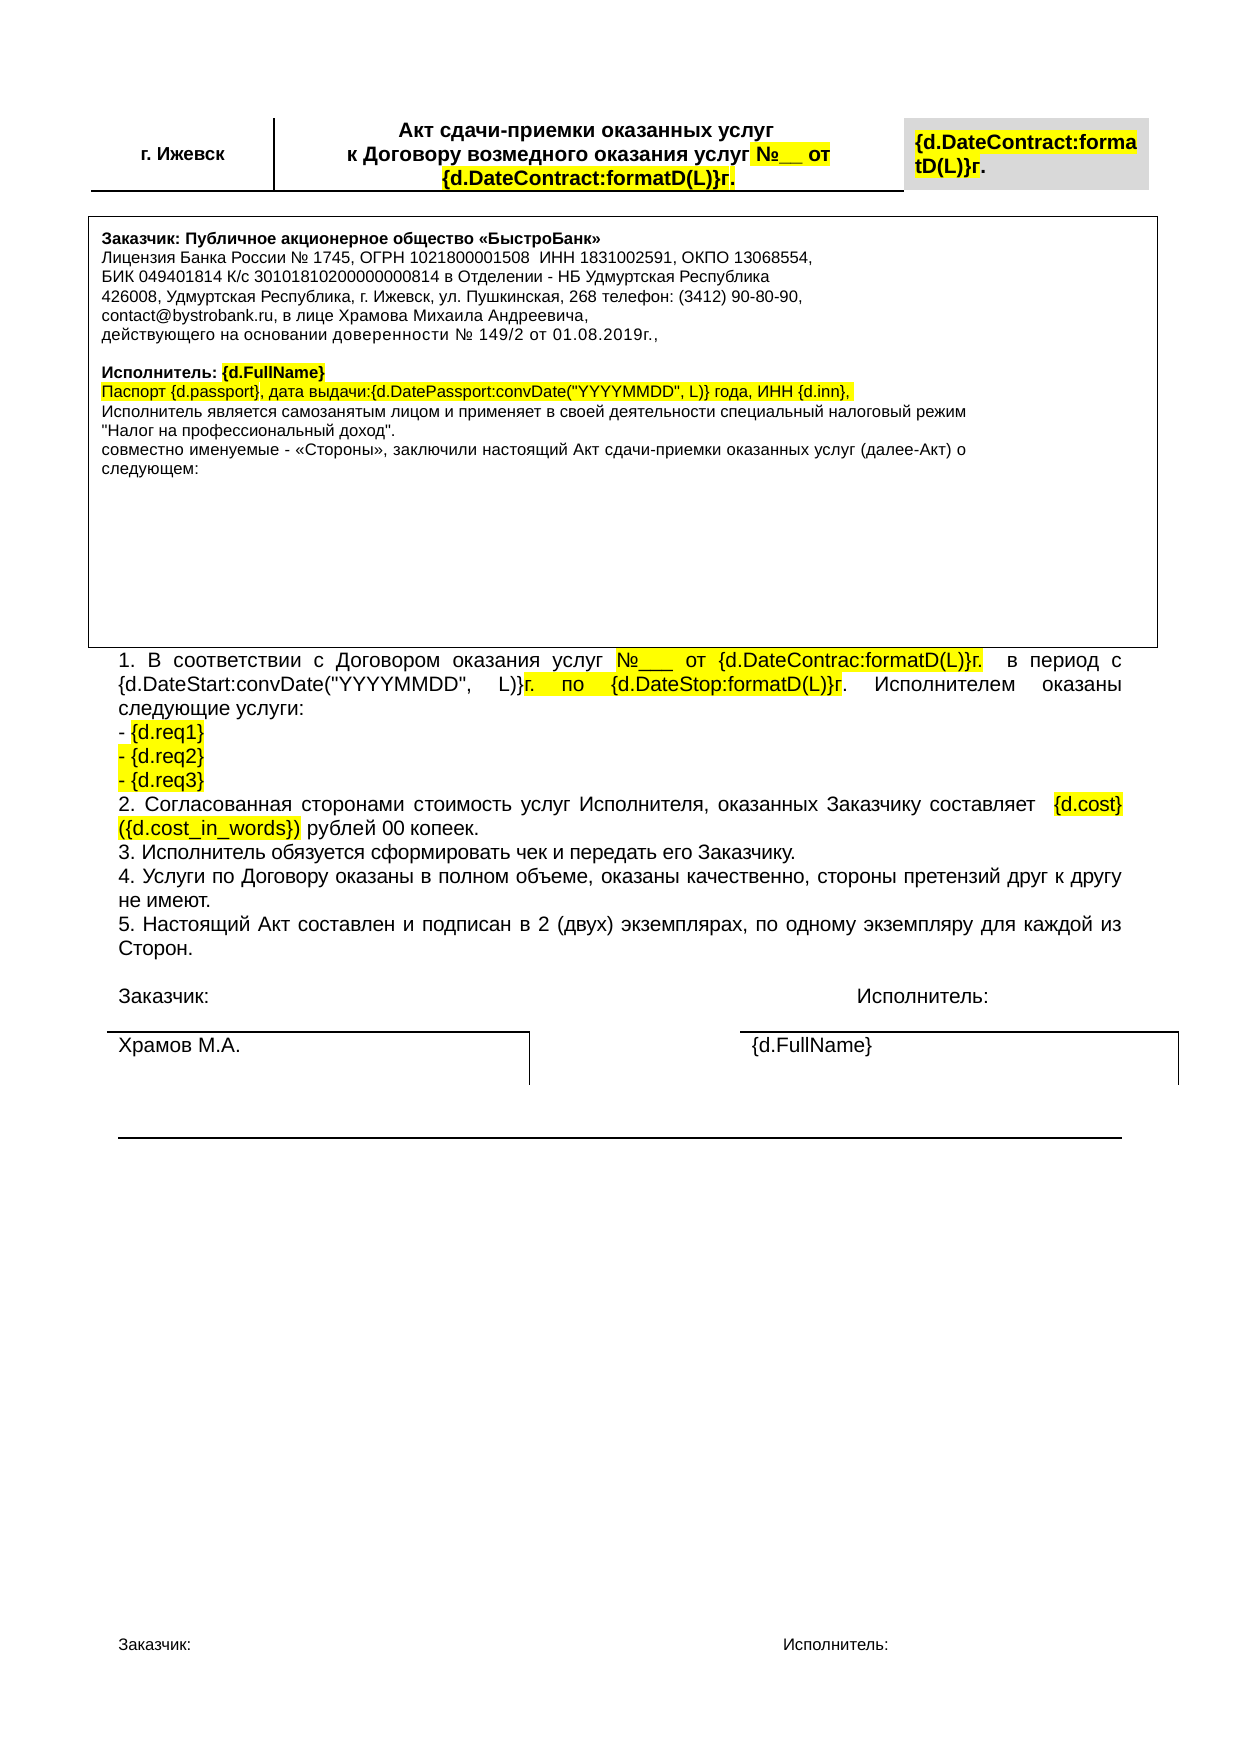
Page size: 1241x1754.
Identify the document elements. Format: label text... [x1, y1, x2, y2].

table_cell [107, 1058, 529, 1084]
table_header [978, 217, 1157, 647]
text - {d.req3} [118, 768, 1122, 792]
text 1. В соответствии с Договором оказания услуг №___ от {d.DateContrac:formatD(L)}г. в период с {d.DateStart:convDate("YYYYMMDD", L)}г. по {d.DateStop:formatD(L)}г. Исполнителем оказаны следующие услуги: [118, 648, 1122, 720]
text - {d.req1} [118, 720, 1122, 744]
table_header {d.FullName} [740, 1033, 1178, 1058]
table_header Акт сдачи-приемки оказанных услуг к Договору возмедного оказания услуг №__ от {d.DateContract:formatD(L)}г. [275, 118, 903, 190]
text - {d.req2} [118, 744, 1122, 768]
table_header [530, 1031, 740, 1058]
table_header {d.DateContract:formatD(L)}г. [904, 118, 1149, 190]
text 2. Согласованная сторонами стоимость услуг Исполнителя, оказанных Заказчику составляет {d.cost}({d.cost_in_words}) рублей 00 копеек. [118, 792, 1122, 840]
text 5. Настоящий Акт составлен и подписан в 2 (двух) экземплярах, по одному экземпляру для каждой из Сторон. [118, 912, 1122, 959]
table_cell [530, 1058, 740, 1084]
table_header Храмов М.А. [107, 1033, 529, 1058]
table_cell [740, 1058, 1178, 1084]
text Заказчик: Исполнитель: [118, 983, 1122, 1007]
text 3. Исполнитель обязуется сформировать чек и передать его Заказчику. [118, 840, 1122, 864]
table_header Заказчик: Публичное акционерное общество «БыстроБанк» Лицензия Банка России № 1745, ОГРН 1021800001508 ИНН 1831002591, ОКПО 13068554, БИК 049401814 К/с 30101810200000000814 в Отделении - НБ Удмуртская Республика 426008, Удмуртская Республика, г. Ижевск, ул. Пушкинская, 268 телефон: (3412) 90-80-90, contact@bystrobank.ru, в лице Храмова Михаила Андреевича, действующего на основании доверенности № 149/2 от 01.08.2019г., Исполнитель: {d.FullName} Паспорт {d.passport}, дата выдачи:{d.DatePassport:convDate("YYYYMMDD", L)} года, ИНН {d.inn}, Исполнитель является самозанятым лицом и применяет в своей деятельности специальный налоговый режим "Налог на профессиональный доход". совместно именуемые - «Стороны», заключили настоящий Акт сдачи-приемки оказанных услуг (далее-Акт) о следующем: [89, 217, 978, 647]
table_header г. Ижевск [91, 118, 273, 190]
text 4. Услуги по Договору оказаны в полном объеме, оказаны качественно, стороны претензий друг к другу не имеют. [118, 864, 1122, 912]
